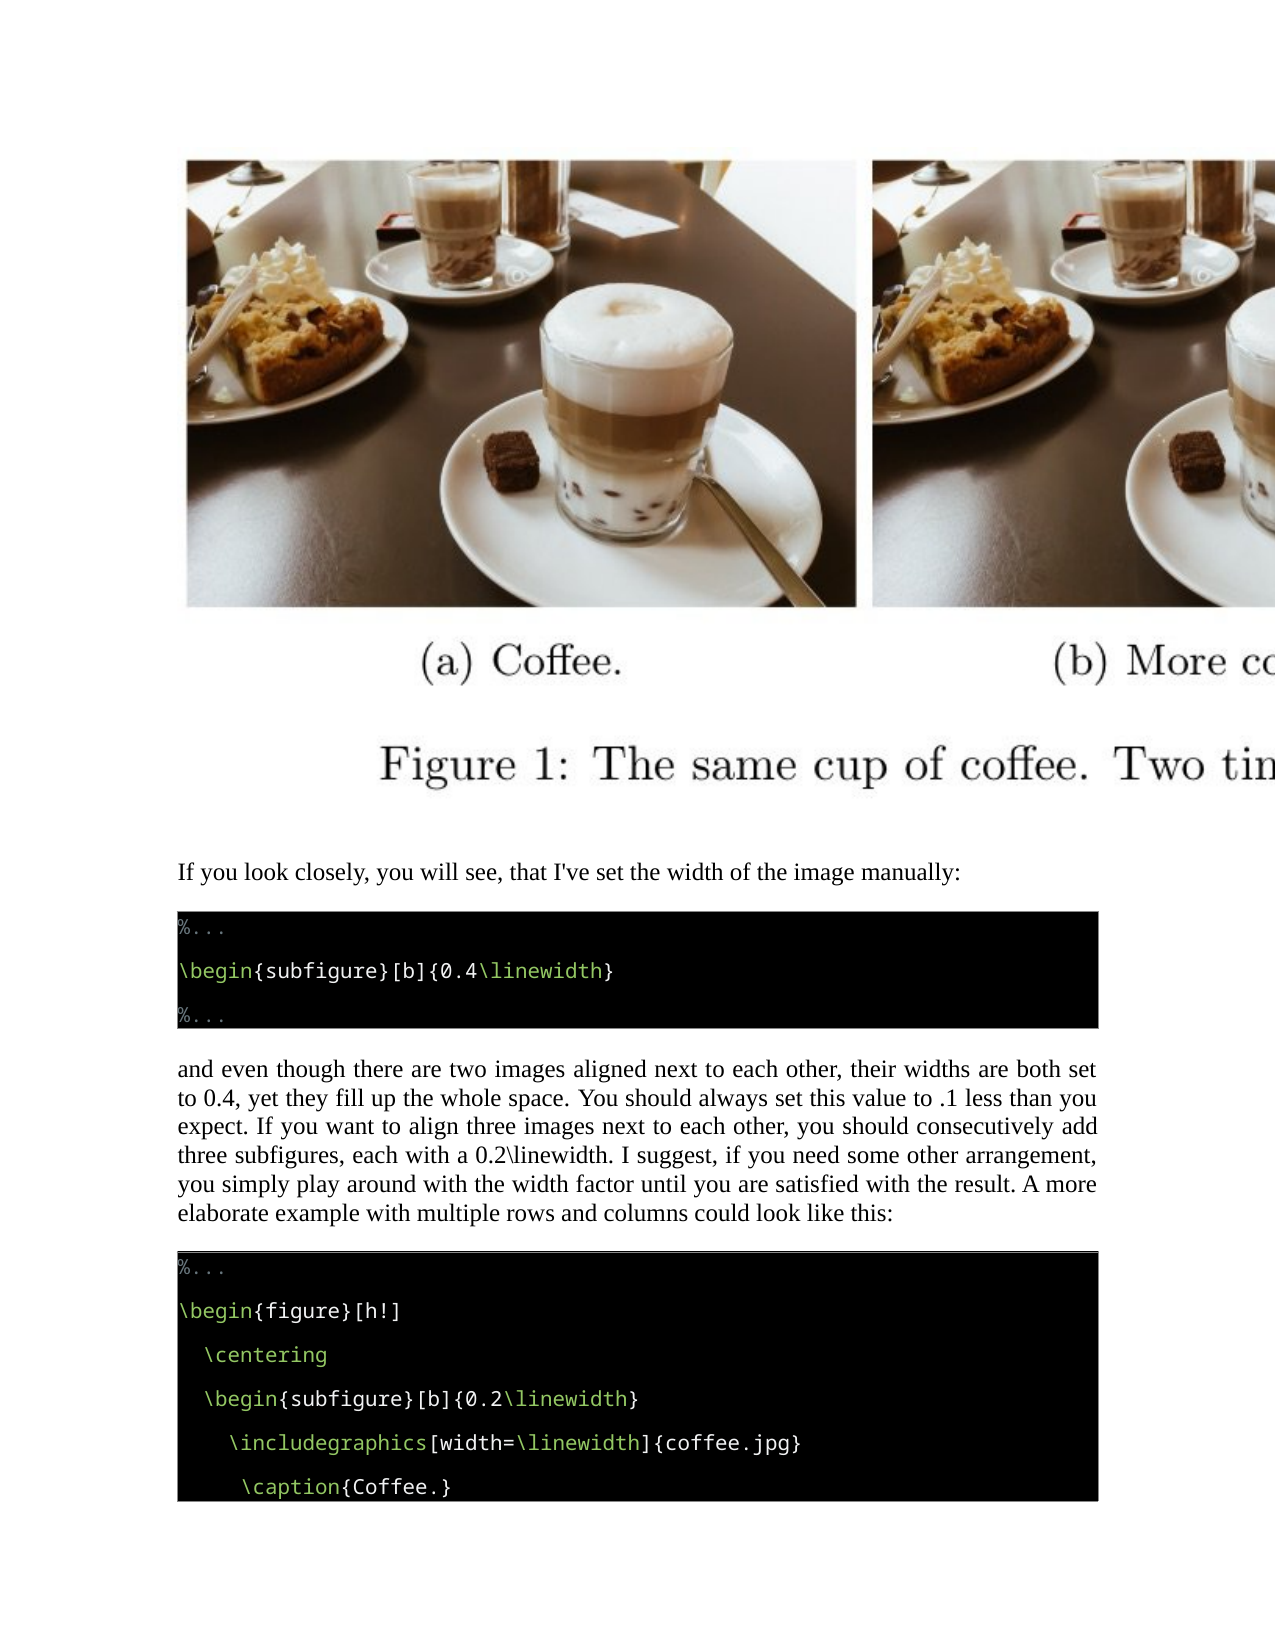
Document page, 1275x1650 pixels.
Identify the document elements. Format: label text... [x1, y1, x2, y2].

text If you look closely, you will see, that I've set the width of the image manually: [177, 857, 1098, 886]
text \begin{figure}[h!] [178, 1295, 1098, 1324]
picture [177, 147, 1275, 833]
text \includegraphics[width=\linewidth]{coffee.jpg} [178, 1428, 1098, 1457]
text and even though there are two images aligned next to each other, their widths are both set to 0.4, yet they fill up the whole space. You should always set this value to .1 less than you expect. If you want to align three images next to each other, you should consecutively add three subfigures, each with a 0.2\linewidth. I suggest, if you need some other arrangement, you simply play around with the width factor until you are satisfied with the result. A more elaborate example with multiple rows and columns could look like this: [177, 1054, 1098, 1226]
text %... [178, 999, 1098, 1028]
text %... [178, 912, 1098, 940]
text \caption{Coffee.} [178, 1472, 1098, 1501]
text %... [178, 1253, 1098, 1280]
text \begin{subfigure}[b]{0.4\linewidth} [178, 955, 1098, 984]
text \centering [178, 1339, 1098, 1368]
text \begin{subfigure}[b]{0.2\linewidth} [178, 1383, 1098, 1412]
